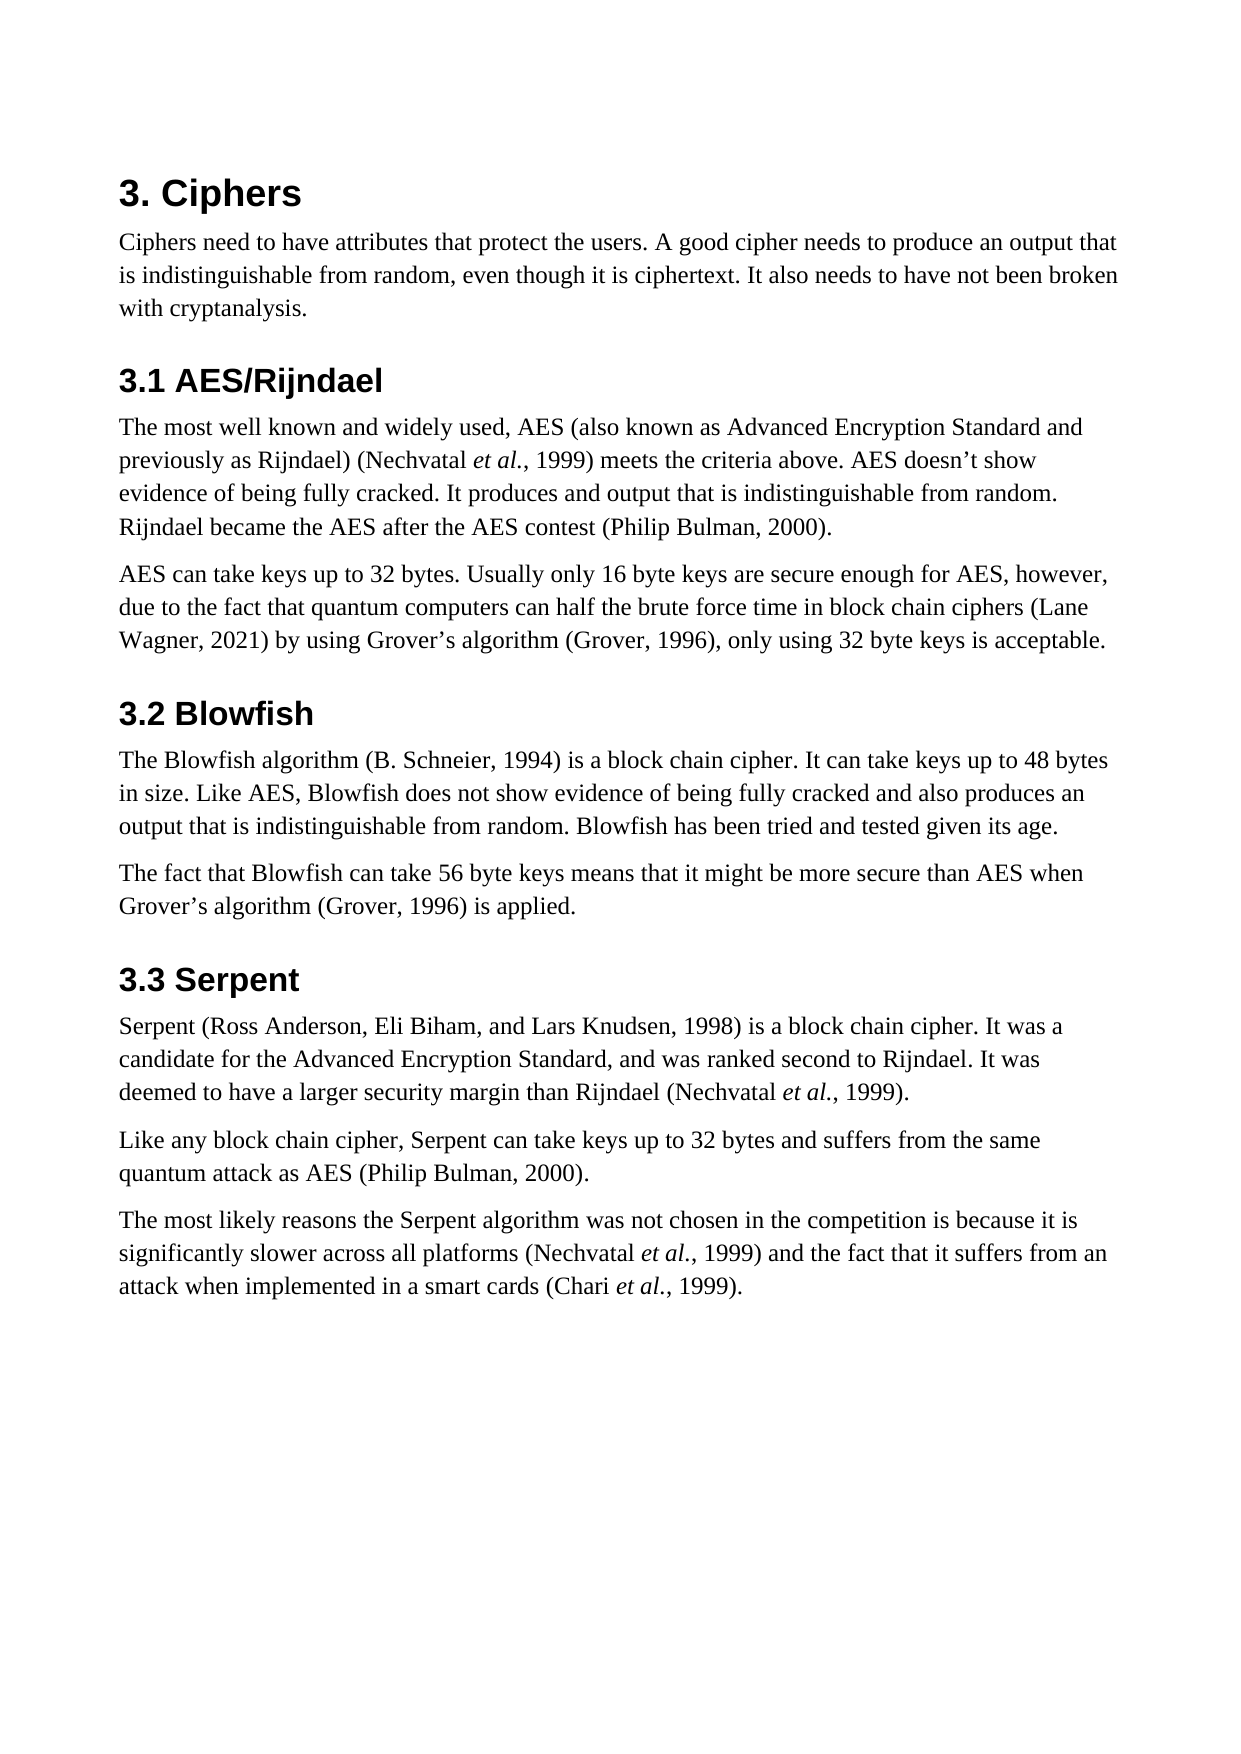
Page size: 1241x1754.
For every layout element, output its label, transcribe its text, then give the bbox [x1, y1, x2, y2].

subtitle 3.1 AES/Rijndael [119, 361, 1121, 400]
text Ciphers need to have attributes that protect the users. A good cipher needs to produce an output that is indistinguishable from random, even though it is ciphertext. It also needs to have not been broken with cryptanalysis. [119, 227, 1121, 322]
text Like any block chain cipher, Serpent can take keys up to 32 bytes and suffers from the same quantum attack as AES (Philip Bulman, 2000). [119, 1125, 1121, 1186]
text Serpent (Ross Anderson, Eli Biham, and Lars Knudsen, 1998) is a block chain cipher. It was a candidate for the Advanced Encryption Standard, and was ranked second to Rijndael. It was deemed to have a larger security margin than Rijndael (Nechvatal et al., 1999). [119, 1011, 1121, 1106]
subtitle 3. Ciphers [119, 171, 1121, 214]
text AES can take keys up to 32 bytes. Usually only 16 byte keys are secure enough for AES, however, due to the fact that quantum computers can half the brute force time in block chain ciphers (Lane Wagner, 2021) by using Grover’s algorithm (Grover, 1996), only using 32 byte keys is acceptable. [119, 559, 1121, 654]
text The fact that Blowfish can take 56 byte keys means that it might be more secure than AES when Grover’s algorithm (Grover, 1996) is applied. [119, 858, 1121, 920]
text The Blowfish algorithm (B. Schneier, 1994) is a block chain cipher. It can take keys up to 48 bytes in size. Like AES, Blowfish does not show evidence of being fully cracked and also produces an output that is indistinguishable from random. Blowfish has been tried and tested given its age. [119, 745, 1121, 839]
text The most likely reasons the Serpent algorithm was not chosen in the competition is because it is significantly slower across all platforms (Nechvatal et al., 1999) and the fact that it suffers from an attack when implemented in a smart cards (Chari et al., 1999). [119, 1205, 1121, 1300]
text The most well known and widely used, AES (also known as Advanced Encryption Standard and previously as Rijndael) (Nechvatal et al., 1999) meets the criteria above. AES doesn’t show evidence of being fully cracked. It produces and output that is indistinguishable from random. Rijndael became the AES after the AES contest (Philip Bulman, 2000). [119, 412, 1121, 540]
subtitle 3.3 Serpent [119, 960, 1121, 998]
subtitle 3.2 Blowfish [119, 694, 1121, 732]
